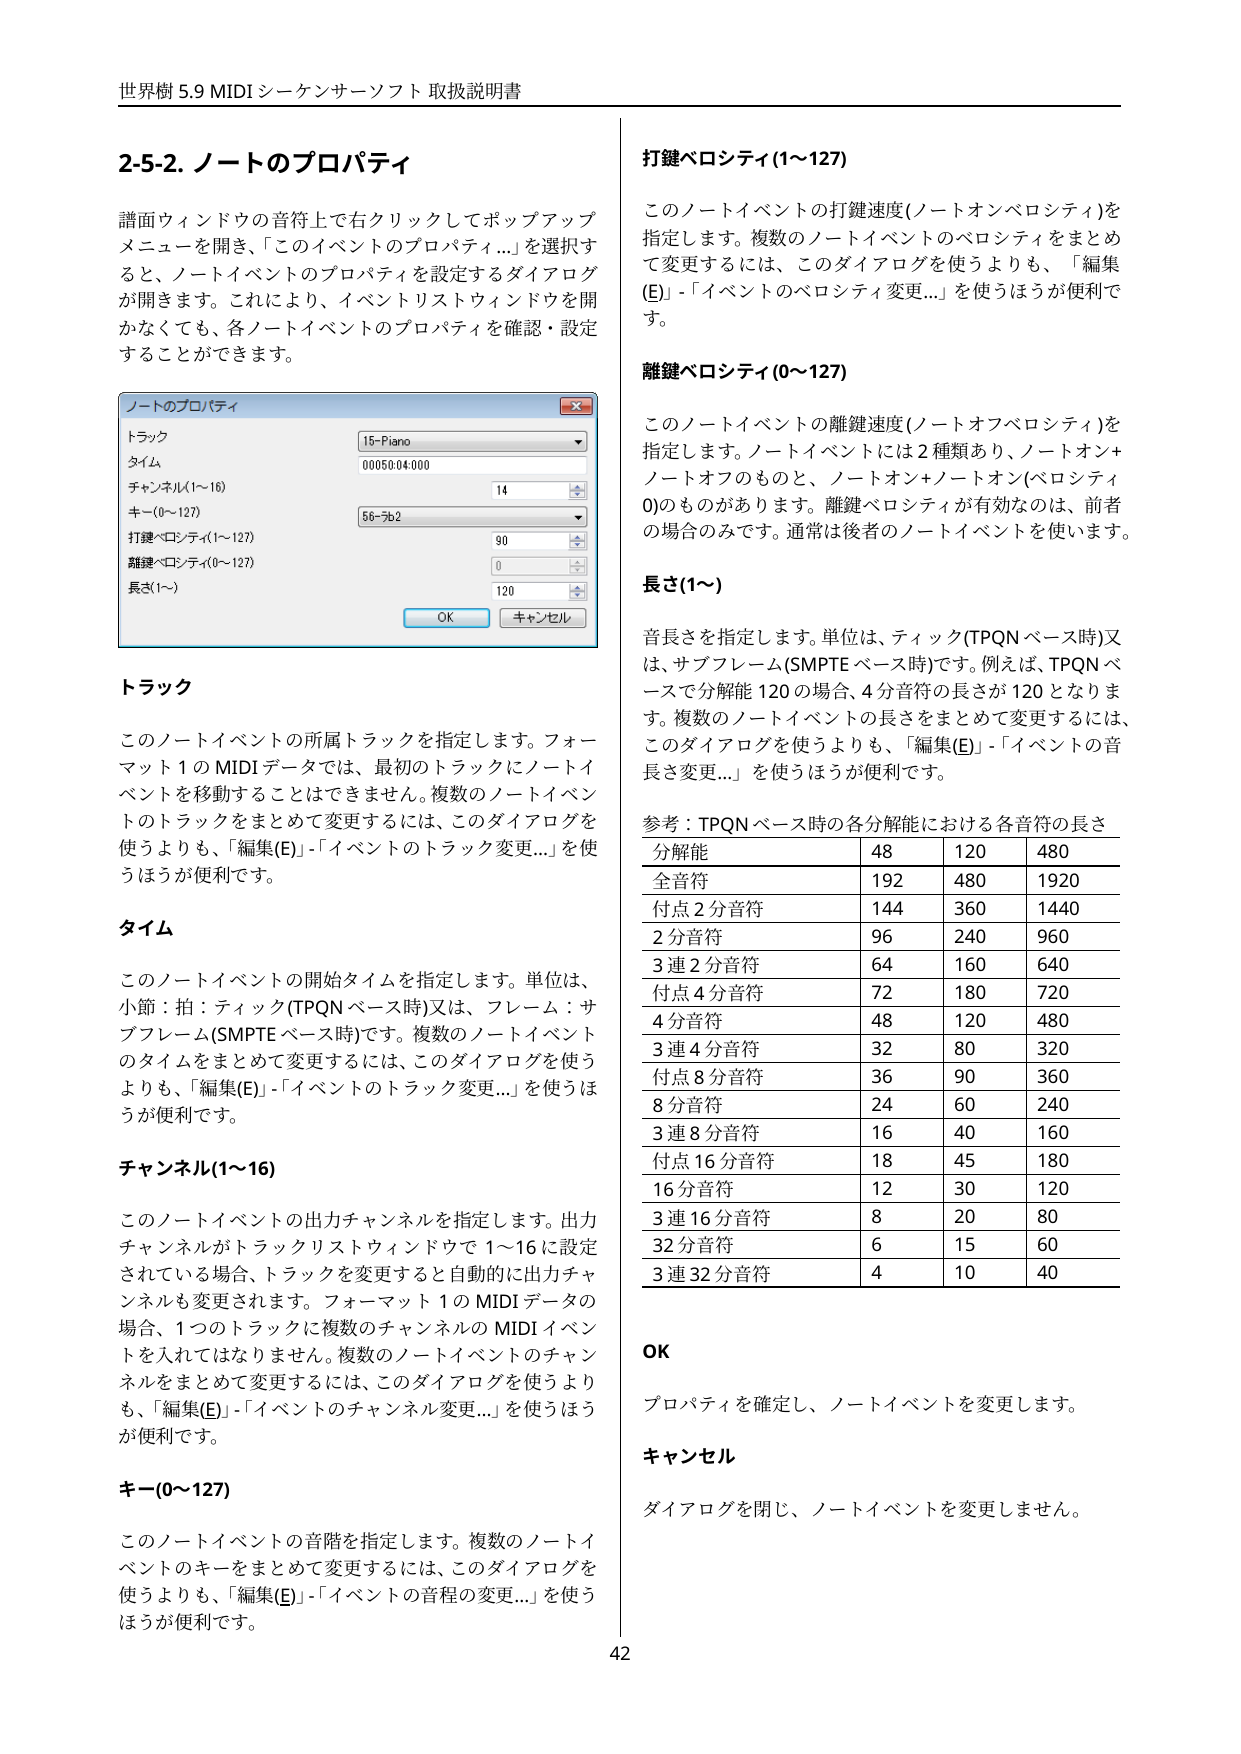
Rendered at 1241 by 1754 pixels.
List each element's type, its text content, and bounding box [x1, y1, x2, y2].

table_cell 45 [944, 1147, 1026, 1174]
picture [118, 392, 598, 648]
text チャンネル(1～16) [118, 1153, 598, 1180]
table_cell 40 [1027, 1259, 1120, 1286]
table_cell 4 [861, 1259, 943, 1286]
table_cell 480 [1027, 1007, 1120, 1034]
table_cell 160 [944, 951, 1026, 978]
table_cell 16分音符 [642, 1175, 860, 1202]
table_cell 320 [1027, 1035, 1120, 1062]
table_cell 240 [944, 923, 1026, 950]
text このノートイベントの音階を指定します。複数のノートイベントのキーをまとめて変更するには、このダイアログを使うよりも、「編集(E)」-「イベントの音程の変更...」を使うほうが便利です。 [118, 1527, 598, 1635]
table_cell 180 [1027, 1147, 1120, 1174]
text キャンセル [642, 1442, 1122, 1469]
table_header 120 [944, 838, 1026, 865]
table_cell 3連2分音符 [642, 951, 860, 978]
text OK [642, 1338, 1122, 1364]
table_cell 120 [944, 1007, 1026, 1034]
table_cell 1920 [1027, 867, 1120, 894]
text 離鍵ベロシティ(0～127) [642, 357, 1122, 384]
table_cell 96 [861, 923, 943, 950]
table_cell 6 [861, 1231, 943, 1258]
text このノートイベントの出力チャンネルを指定します。出力チャンネルがトラックリストウィンドウで1～16に設定されている場合、トラックを変更すると自動的に出力チャンネルも変更されます。フォーマット1のMIDIデータの場合、1つのトラックに複数のチャンネルのMIDIイベントを入れてはなりません。複数のノートイベントのチャンネルをまとめて変更するには、このダイアログを使うよりも、「編集(E)」-「イベントのチャンネル変更...」を使うほうが便利です。 [118, 1206, 598, 1449]
table_cell 3連8分音符 [642, 1119, 860, 1146]
table_cell 付点8分音符 [642, 1063, 860, 1090]
table_cell 160 [1027, 1119, 1120, 1146]
table_cell 12 [861, 1175, 943, 1202]
table_cell 3連16分音符 [642, 1203, 860, 1230]
table_cell 960 [1027, 923, 1120, 950]
table_cell 80 [944, 1035, 1026, 1062]
table_cell 360 [944, 895, 1026, 922]
table_cell 144 [861, 895, 943, 922]
text 音長さを指定します。単位は、ティック(TPQNベース時)又は、サブフレーム(SMPTEベース時)です。例えば、TPQNベースで分解能120の場合、4分音符の長さが120となります。複数のノートイベントの長さをまとめて変更するには、このダイアログを使うよりも、「編集(E)」-「イベントの音長さ変更...」を使うほうが便利です。 [642, 623, 1122, 784]
table_cell 192 [861, 867, 943, 894]
table_cell 3連4分音符 [642, 1035, 860, 1062]
text このノートイベントの所属トラックを指定します。フォーマット1のMIDIデータでは、最初のトラックにノートイベントを移動することはできません。複数のノートイベントのトラックをまとめて変更するには、このダイアログを使うよりも、「編集(E)」-「イベントのトラック変更...」を使うほうが便利です。 [118, 726, 598, 888]
table_header 480 [1027, 838, 1120, 865]
table_cell 16 [861, 1119, 943, 1146]
table_cell 36 [861, 1063, 943, 1090]
table_cell 1440 [1027, 895, 1120, 922]
table_cell 付点4分音符 [642, 979, 860, 1006]
table_header 48 [861, 838, 943, 865]
table_cell 4分音符 [642, 1007, 860, 1034]
table_cell 32 [861, 1035, 943, 1062]
text タイム [118, 913, 598, 940]
table_cell 720 [1027, 979, 1120, 1006]
table_cell 360 [1027, 1063, 1120, 1090]
table_cell 640 [1027, 951, 1120, 978]
text ダイアログを閉じ、ノートイベントを変更しません。 [642, 1495, 1122, 1522]
table_cell 240 [1027, 1091, 1120, 1118]
table_cell 40 [944, 1119, 1026, 1146]
text このノートイベントの打鍵速度(ノートオンベロシティ)を指定します。複数のノートイベントのベロシティをまとめて変更するには、このダイアログを使うよりも、「編集(E)」-「イベントのベロシティ変更...」を使うほうが便利です。 [642, 196, 1122, 331]
table_cell 60 [944, 1091, 1026, 1118]
table_header 分解能 [642, 838, 860, 865]
text プロパティを確定し、ノートイベントを変更します。 [642, 1389, 1122, 1416]
text 譜面ウィンドウの音符上で右クリックしてポップアップメニューを開き、「このイベントのプロパティ...」を選択すると、ノートイベントのプロパティを設定するダイアログが開きます。これにより、イベントリストウィンドウを開かなくても、各ノートイベントのプロパティを確認・設定することができます。 [118, 205, 598, 367]
table_cell 付点16分音符 [642, 1147, 860, 1174]
table_cell 18 [861, 1147, 943, 1174]
text このノートイベントの開始タイムを指定します。単位は、小節：拍：ティック(TPQNベース時)又は、フレーム：サブフレーム(SMPTEベース時)です。複数のノートイベントのタイムをまとめて変更するには、このダイアログを使うよりも、「編集(E)」-「イベントのトラック変更...」を使うほうが便利です。 [118, 966, 598, 1128]
table_cell 72 [861, 979, 943, 1006]
table_cell 32分音符 [642, 1231, 860, 1258]
table_cell 8分音符 [642, 1091, 860, 1118]
table_cell 48 [861, 1007, 943, 1034]
table_cell 64 [861, 951, 943, 978]
table_cell 180 [944, 979, 1026, 1006]
text 長さ(1～) [642, 570, 1122, 597]
table_cell 8 [861, 1203, 943, 1230]
text キー(0～127) [118, 1474, 598, 1501]
table_cell 120 [1027, 1175, 1120, 1202]
text 参考：TPQNベース時の各分解能における各音符の長さ [642, 810, 1122, 837]
table_cell 30 [944, 1175, 1026, 1202]
table_cell 60 [1027, 1231, 1120, 1258]
text トラック [118, 673, 598, 700]
subtitle 2-5-2. ノートのプロパティ [118, 144, 598, 180]
table_cell 全音符 [642, 867, 860, 894]
table_cell 90 [944, 1063, 1026, 1090]
text 打鍵ベロシティ(1～127) [642, 144, 1122, 171]
table_cell 15 [944, 1231, 1026, 1258]
table_cell 24 [861, 1091, 943, 1118]
text このノートイベントの離鍵速度(ノートオフベロシティ)を指定します。ノートイベントには2種類あり、ノートオン+ノートオフのものと、ノートオン+ノートオン(ベロシティ0)のものがあります。離鍵ベロシティが有効なのは、前者の場合のみです。通常は後者のノートイベントを使います。 [642, 409, 1122, 544]
table_cell 付点2分音符 [642, 895, 860, 922]
table_cell 10 [944, 1259, 1026, 1286]
table_cell 3連32分音符 [642, 1259, 860, 1286]
table_cell 2分音符 [642, 923, 860, 950]
table_cell 80 [1027, 1203, 1120, 1230]
table_cell 20 [944, 1203, 1026, 1230]
table_cell 480 [944, 867, 1026, 894]
